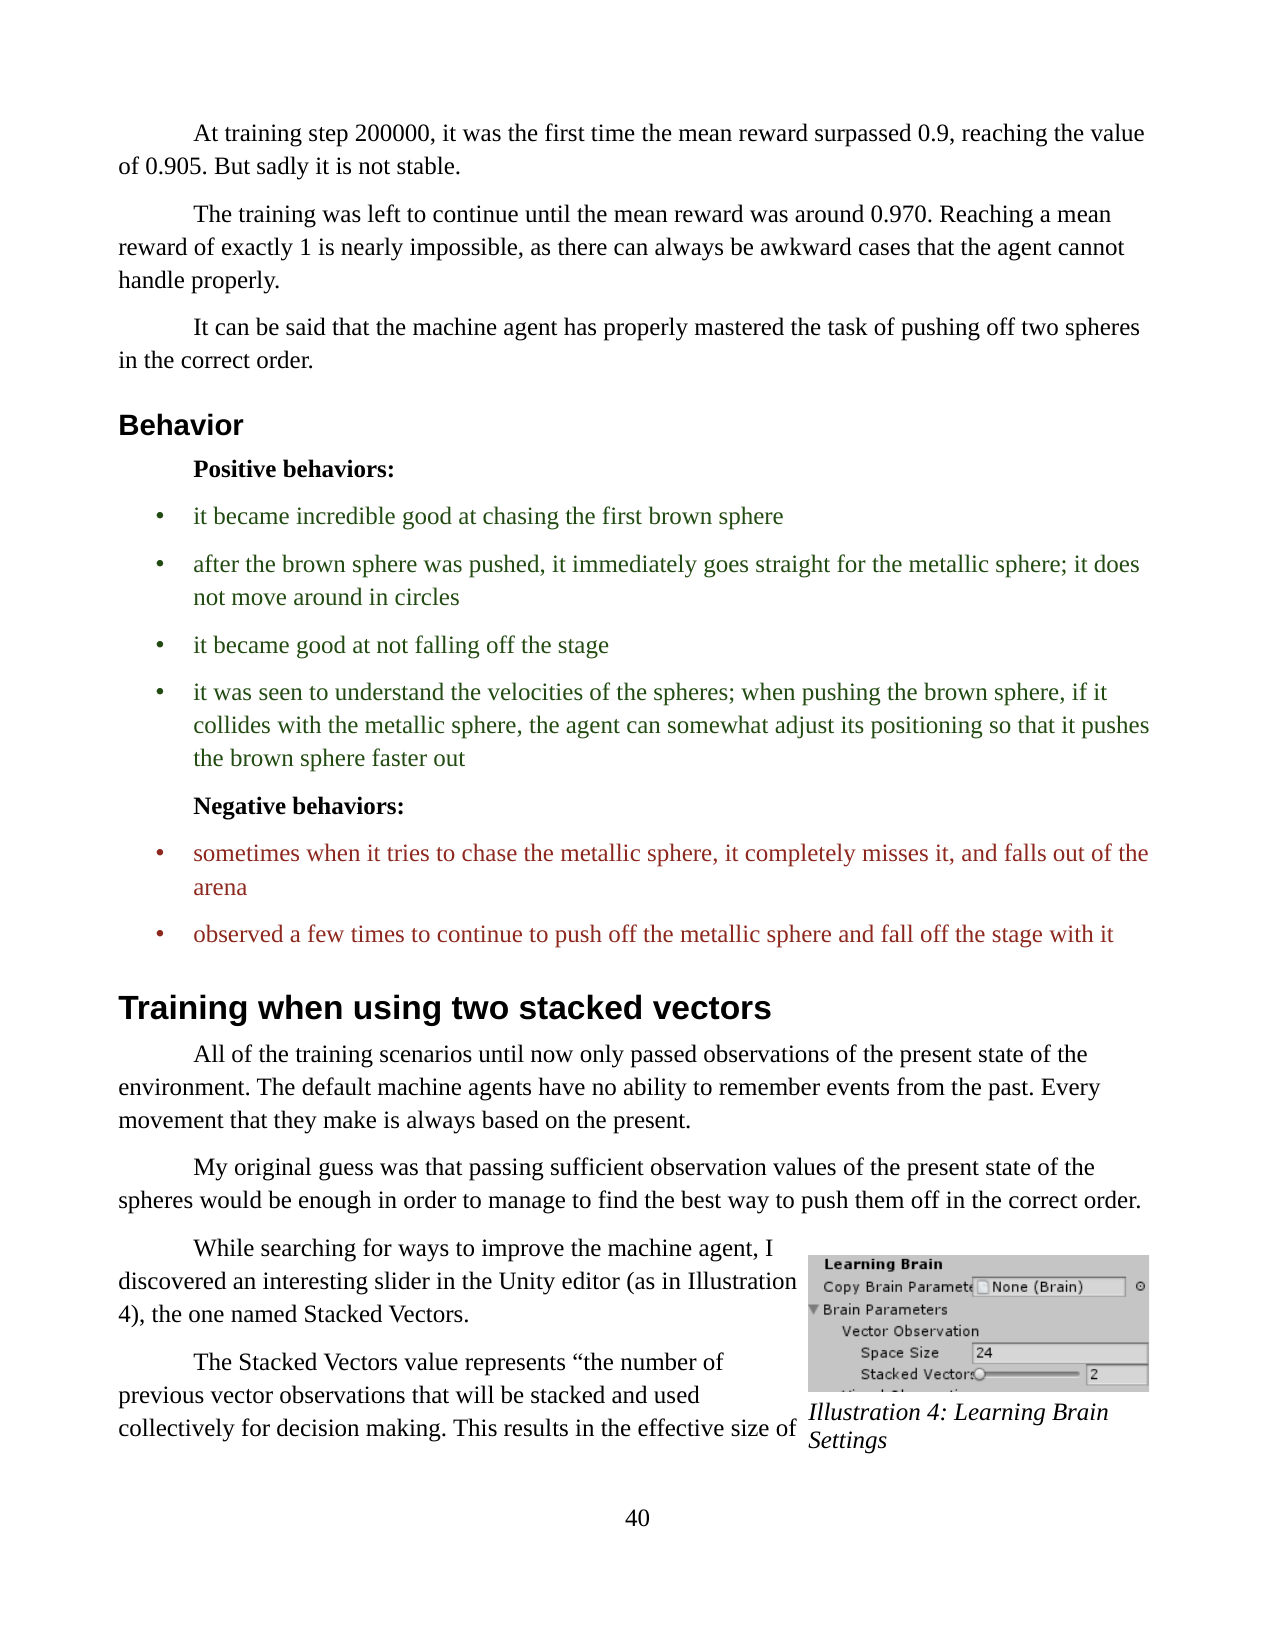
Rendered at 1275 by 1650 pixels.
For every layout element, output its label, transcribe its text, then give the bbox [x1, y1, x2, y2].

subtitle Training when using two stacked vectors [118, 988, 1157, 1026]
text Positive behaviors: [118, 454, 1157, 483]
text The training was left to continue until the mean reward was around 0.970. Reaching a mean reward of exactly 1 is nearly impossible, as there can always be awkward cases that the agent cannot handle properly. [118, 199, 1157, 293]
text Illustration 4: Learning Brain Settings [808, 1392, 1149, 1454]
list it became incredible good at chasing the first brown sphere [156, 501, 1157, 530]
list sometimes when it tries to chase the metallic sphere, it completely misses it, and falls out of the arena [156, 838, 1157, 900]
list Negative behaviors: [156, 791, 1157, 820]
list observed a few times to continue to push off the metallic sphere and fall off the stage with it [156, 919, 1157, 948]
text My original guess was that passing sufficient observation values of the present state of the spheres would be enough in order to manage to find the best way to push them off in the correct order. [118, 1152, 1157, 1214]
list after the brown sphere was pushed, it immediately goes straight for the metallic sphere; it does not move around in circles [156, 549, 1157, 611]
list it was seen to understand the velocities of the spheres; when pushing the brown sphere, if it collides with the metallic sphere, the agent can somewhat adjust its positioning so that it pushes the brown sphere faster out [156, 677, 1157, 772]
text At training step 200000, it was the first time the mean reward surpassed 0.9, reaching the value of 0.905. But sadly it is not stable. [118, 118, 1157, 180]
text While searching for ways to improve the machine agent, I discovered an interesting slider in the Unity editor (as in Illustration 4), the one named Stacked Vectors. [118, 1233, 1157, 1328]
text The Stacked Vectors value represents “the number of previous vector observations that will be stacked and used collectively for decision making. This results in the effective size of [118, 1347, 808, 1441]
text It can be said that the machine agent has properly mastered the task of pushing off two spheres in the correct order. [118, 312, 1157, 374]
list it became good at not falling off the stage [156, 630, 1157, 658]
picture [808, 1255, 1150, 1392]
subtitle Behavior [118, 408, 1157, 441]
text All of the training scenarios until now only passed observations of the present state of the environment. The default machine agents have no ability to remember events from the past. Every movement that they make is always based on the present. [118, 1039, 1157, 1133]
